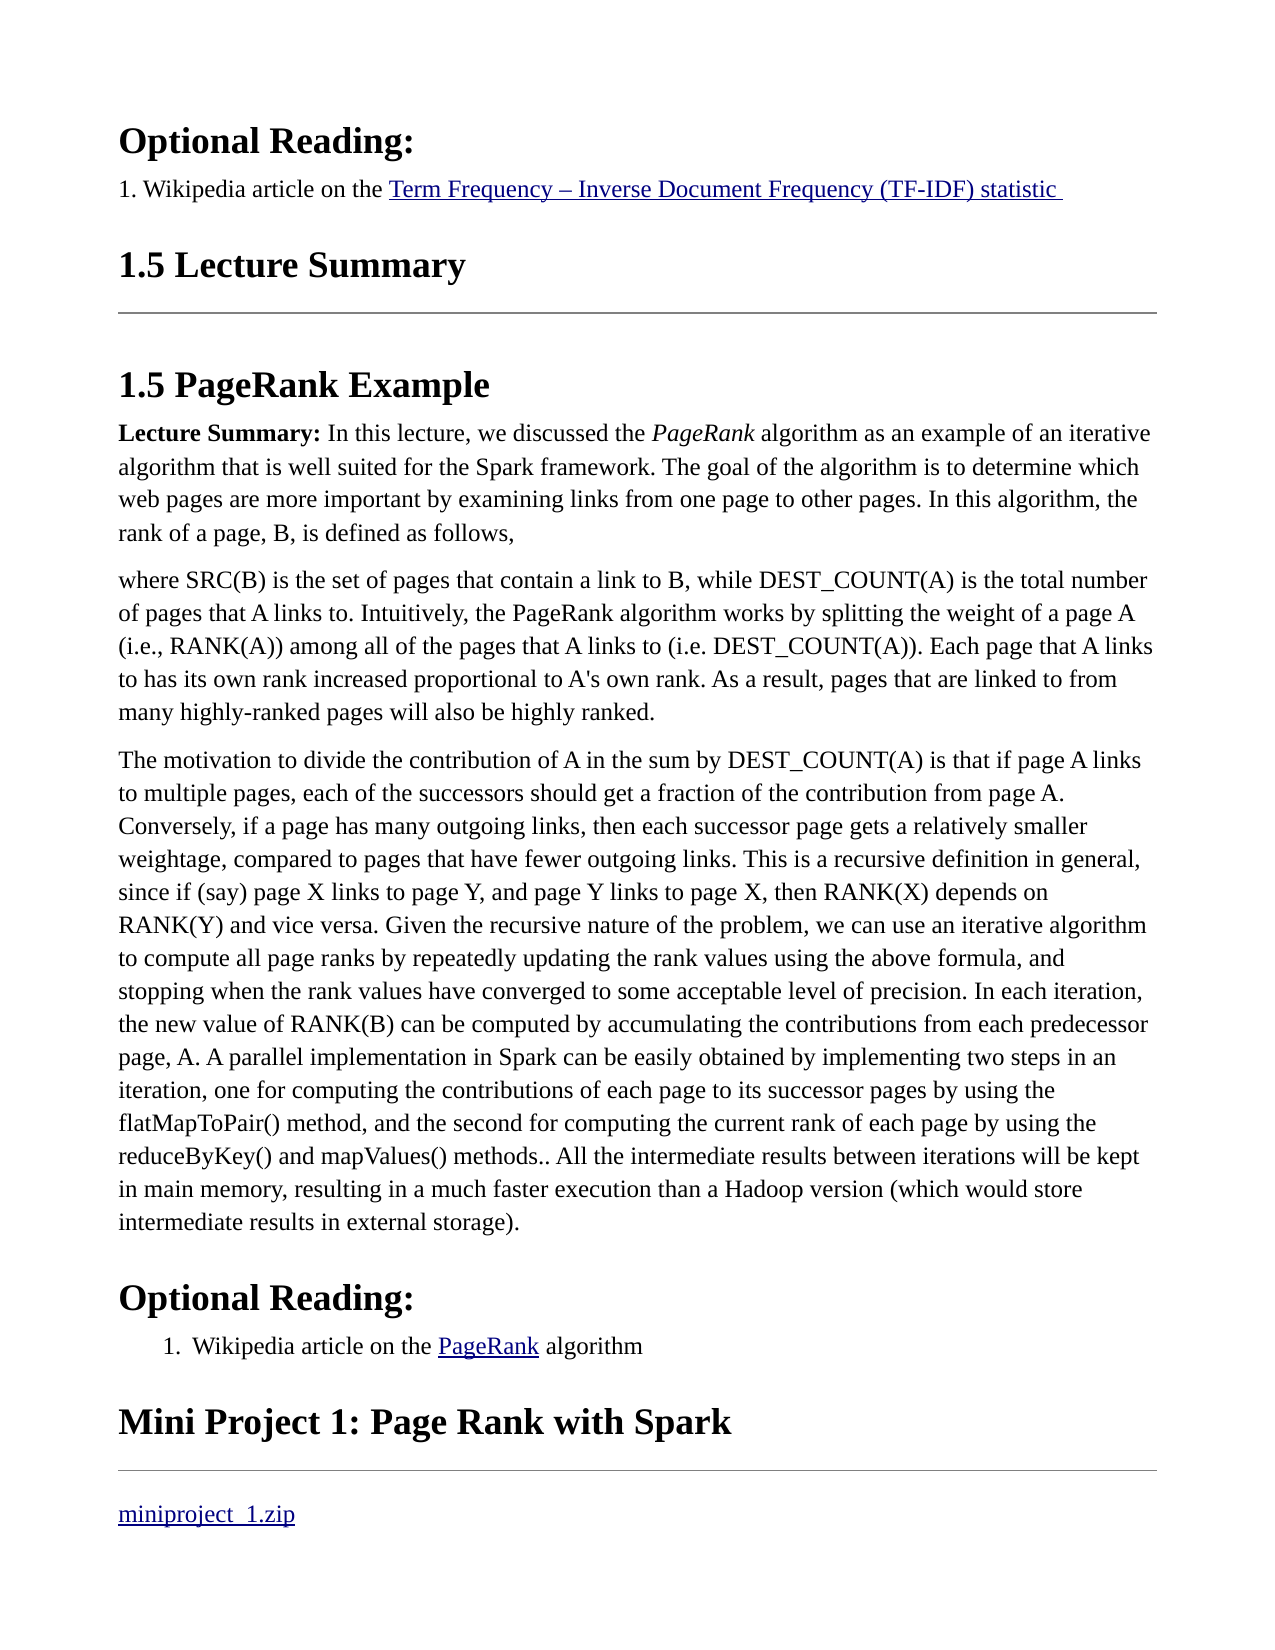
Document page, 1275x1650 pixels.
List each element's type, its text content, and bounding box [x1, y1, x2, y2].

text The motivation to divide the contribution of A in the sum by DEST_COUNT(A) is that if page A links to multiple pages, each of the successors should get a fraction of the contribution from page A. Conversely, if a page has many outgoing links, then each successor page gets a relatively smaller weightage, compared to pages that have fewer outgoing links. This is a recursive definition in general, since if (say) page X links to page Y, and page Y links to page X, then RANK(X) depends on RANK(Y) and vice versa. Given the recursive nature of the problem, we can use an iterative algorithm to compute all page ranks by repeatedly updating the rank values using the above formula, and stopping when the rank values have converged to some acceptable level of precision. In each iteration, the new value of RANK(B) can be computed by accumulating the contributions from each predecessor page, A. A parallel implementation in Spark can be easily obtained by implementing two steps in an iteration, one for computing the contributions of each page to its successor pages by using the flatMapToPair() method, and the second for computing the current rank of each page by using the reduceByKey() and mapValues() methods.. All the intermediate results between iterations will be kept in main memory, resulting in a much faster execution than a Hadoop version (which would store intermediate results in external storage). [118, 745, 1157, 1236]
subtitle 1.5 Lecture Summary [118, 242, 1157, 285]
subtitle Optional Reading: [118, 1276, 1157, 1319]
subtitle 1.5 PageRank Example [118, 363, 1157, 406]
subtitle Optional Reading: [118, 118, 1157, 161]
list Wikipedia article on the PageRank algorithm [162, 1331, 1157, 1360]
text where SRC(B) is the set of pages that contain a link to B, while DEST_COUNT(A) is the total number of pages that A links to. Intuitively, the PageRank algorithm works by splitting the weight of a page A (i.e., RANK(A)) among all of the pages that A links to (i.e. DEST_COUNT(A)). Each page that A links to has its own rank increased proportional to A's own rank. As a result, pages that are linked to from many highly-ranked pages will also be highly ranked. [118, 565, 1157, 726]
subtitle Mini Project 1: Page Rank with Spark [118, 1400, 1157, 1443]
text Lecture Summary: In this lecture, we discussed the PageRank algorithm as an example of an iterative algorithm that is well suited for the Spark framework. The goal of the algorithm is to determine which web pages are more important by examining links from one page to other pages. In this algorithm, the rank of a page, B, is defined as follows, [118, 418, 1157, 546]
text 1. Wikipedia article on the Term Frequency – Inverse Document Frequency (TF-IDF) statistic [118, 174, 1157, 202]
text miniproject_1.zip [118, 1499, 1157, 1528]
